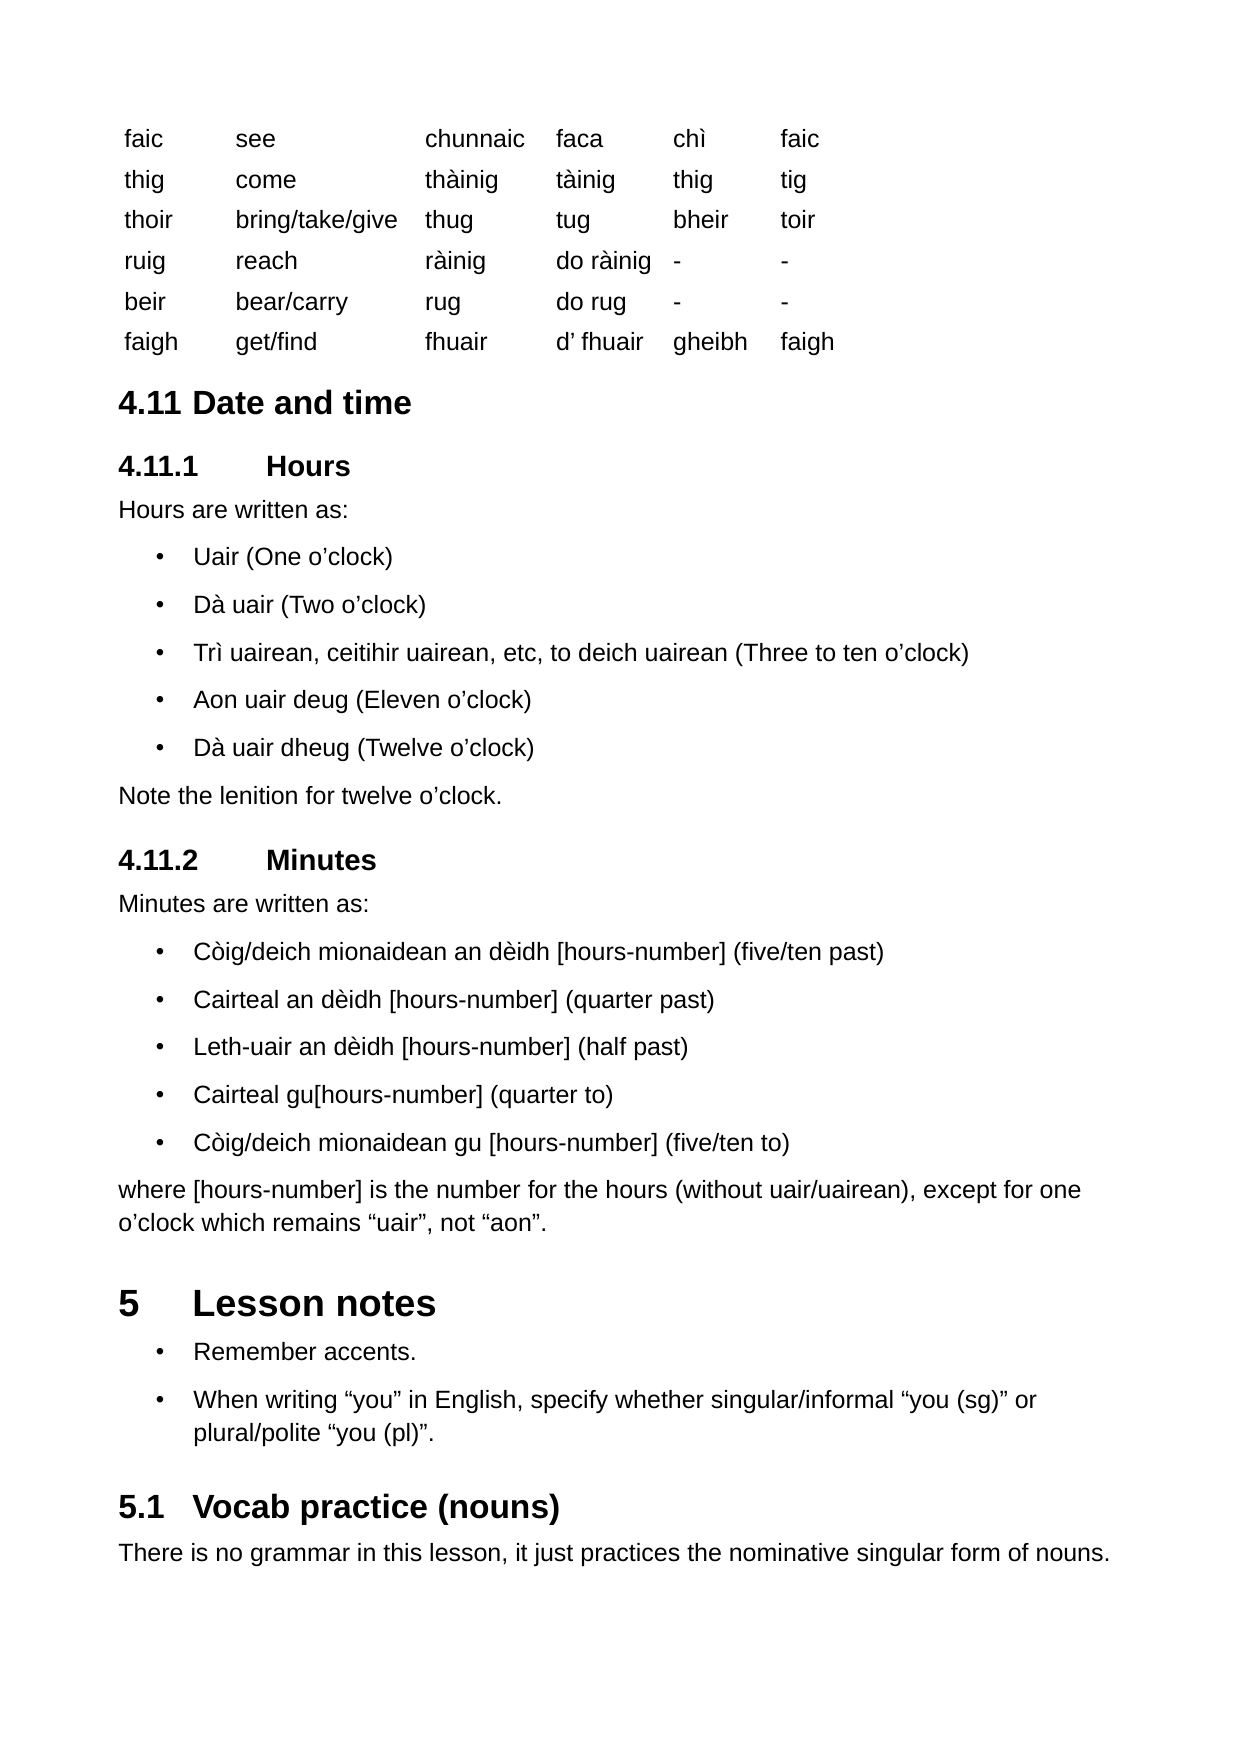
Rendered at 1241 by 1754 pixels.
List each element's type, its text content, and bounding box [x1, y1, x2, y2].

list Cairteal an dèidh [hours-number] (quarter past) [156, 984, 1122, 1013]
table_cell thig [118, 159, 229, 199]
table_cell faca [550, 118, 667, 159]
table_cell - [667, 281, 774, 321]
table_cell faic [774, 118, 897, 159]
table_cell fhuair [419, 321, 550, 362]
subtitle Hours [118, 448, 1122, 482]
list Cairteal gu[hours-number] (quarter to) [156, 1080, 1122, 1109]
table_cell see [230, 118, 419, 159]
text Note the lenition for twelve o’clock. [118, 781, 1122, 809]
table_cell d’ fhuair [550, 321, 667, 362]
table_cell gheibh [667, 321, 774, 362]
subtitle Vocab practice (nouns) [118, 1486, 1122, 1525]
subtitle Minutes [118, 843, 1122, 877]
table_cell - [667, 240, 774, 281]
table_cell faigh [774, 321, 897, 362]
list Còig/deich mionaidean gu [hours-number] (five/ten to) [156, 1128, 1122, 1157]
list Trì uairean, ceitihir uairean, etc, to deich uairean (Three to ten o’clock) [156, 638, 1122, 667]
list Dà uair dheug (Twelve o’clock) [156, 733, 1122, 762]
table_cell - [774, 281, 897, 321]
text Minutes are written as: [118, 889, 1122, 918]
table_cell bear/carry [230, 281, 419, 321]
table_cell do ràinig [550, 240, 667, 281]
subtitle Date and time [118, 383, 1122, 421]
text There is no grammar in this lesson, it just practices the nominative singular form of nouns. [118, 1538, 1122, 1566]
table_cell bheir [667, 199, 774, 240]
table_cell tàinig [550, 159, 667, 199]
list Uair (One o’clock) [156, 542, 1122, 571]
table_cell ruig [118, 240, 229, 281]
table_cell do rug [550, 281, 667, 321]
table_cell thig [667, 159, 774, 199]
list When writing “you” in English, specify whether singular/informal “you (sg)” or plural/polite “you (pl)”. [156, 1385, 1122, 1447]
table_cell faigh [118, 321, 229, 362]
table_cell thug [419, 199, 550, 240]
text where [hours-number] is the number for the hours (without uair/uairean), except for one o’clock which remains “uair”, not “aon”. [118, 1175, 1122, 1237]
text Hours are written as: [118, 495, 1122, 523]
subtitle Lesson notes [118, 1281, 1122, 1325]
table_cell come [230, 159, 419, 199]
list Còig/deich mionaidean an dèidh [hours-number] (five/ten past) [156, 937, 1122, 966]
table_cell get/find [230, 321, 419, 362]
list Leth-uair an dèidh [hours-number] (half past) [156, 1032, 1122, 1061]
table_cell ràinig [419, 240, 550, 281]
table_cell faic [118, 118, 229, 159]
table_cell thoir [118, 199, 229, 240]
table_cell - [774, 240, 897, 281]
table_cell thàinig [419, 159, 550, 199]
list Remember accents. [156, 1337, 1122, 1366]
table_cell chì [667, 118, 774, 159]
list Aon uair deug (Eleven o’clock) [156, 685, 1122, 714]
table_cell rug [419, 281, 550, 321]
list Dà uair (Two o’clock) [156, 590, 1122, 619]
table_cell bring/take/give [230, 199, 419, 240]
table_cell beir [118, 281, 229, 321]
table_cell tug [550, 199, 667, 240]
table_cell reach [230, 240, 419, 281]
table_cell tig [774, 159, 897, 199]
table_cell chunnaic [419, 118, 550, 159]
table_cell toir [774, 199, 897, 240]
